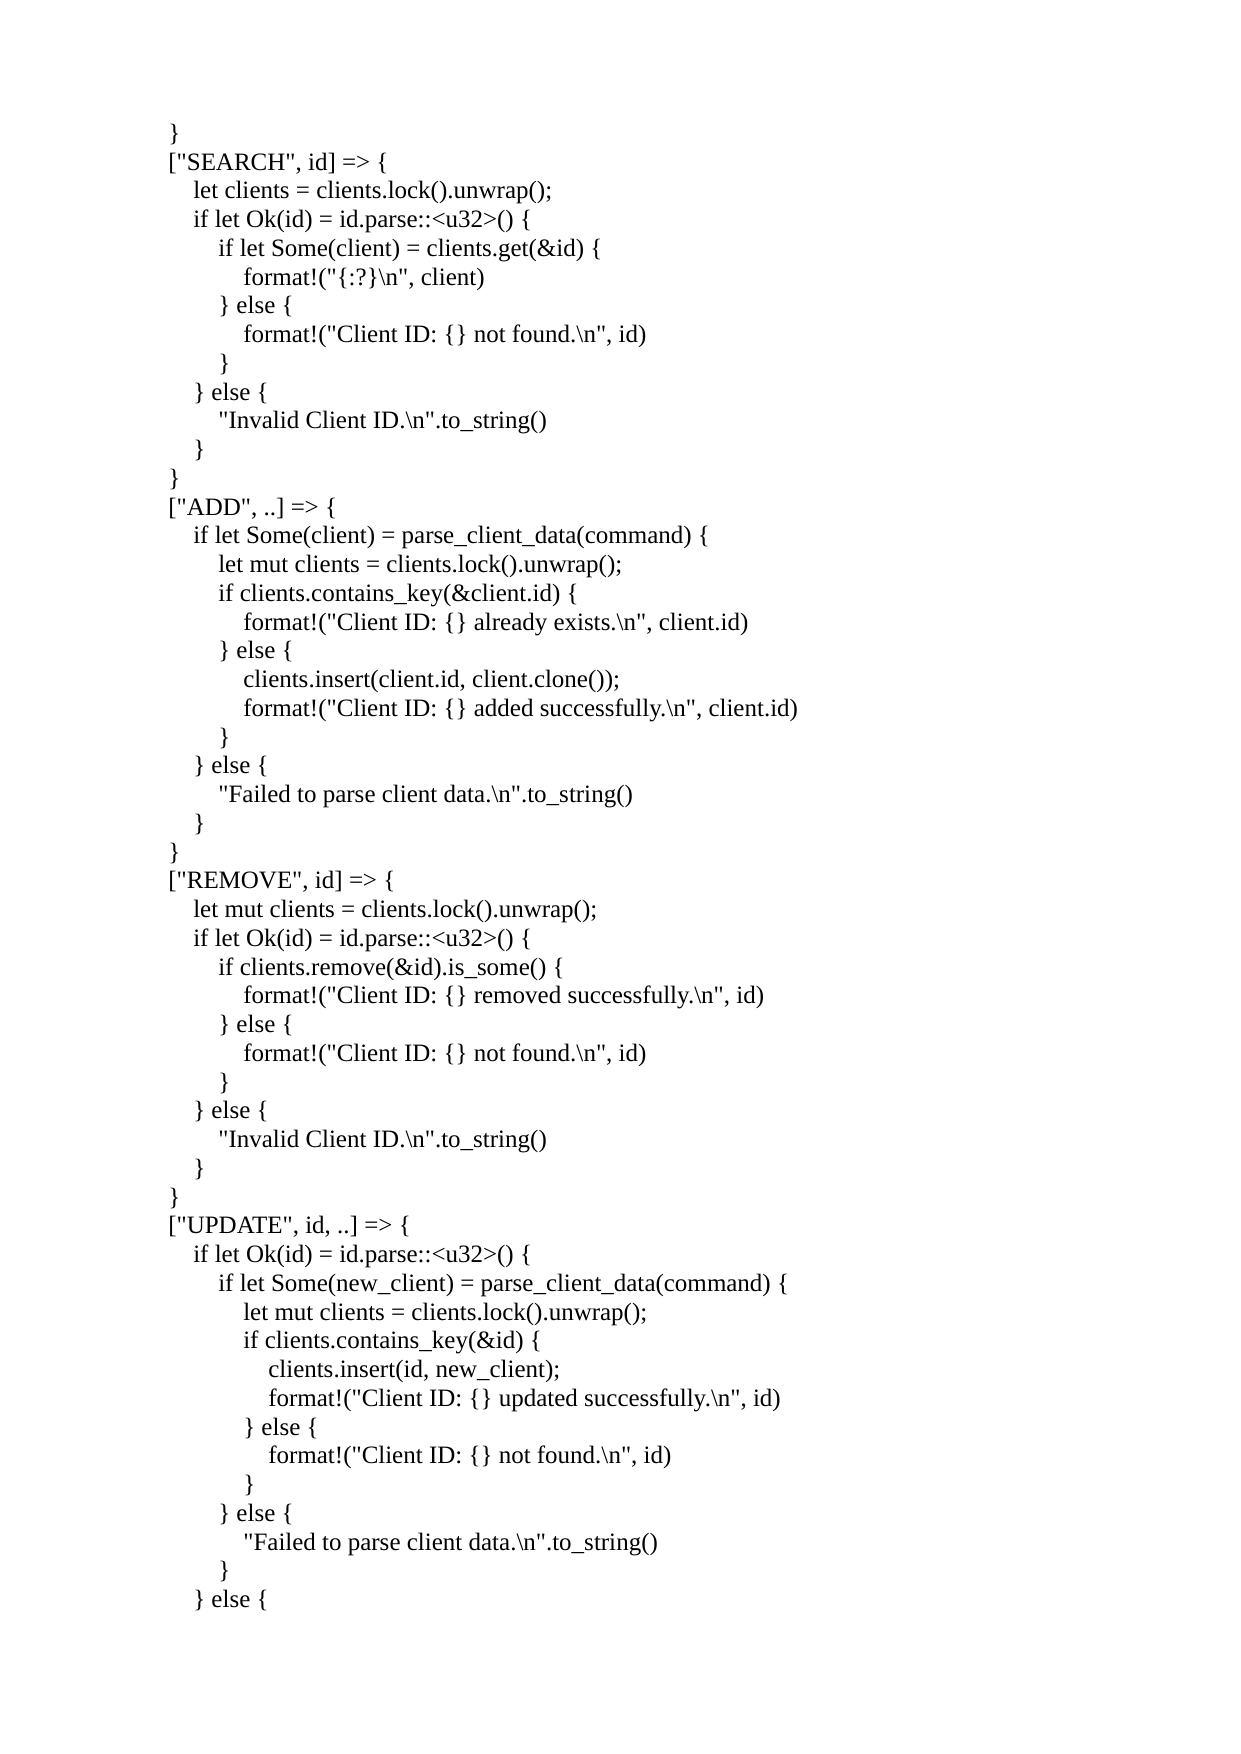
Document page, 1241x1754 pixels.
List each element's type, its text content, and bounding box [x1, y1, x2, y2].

text "Invalid Client ID.\n".to_string() [118, 1124, 1122, 1153]
text } [118, 837, 1122, 866]
text ["SEARCH", id] => { [118, 147, 1122, 176]
text clients.insert(id, new_client); [118, 1354, 1122, 1383]
text format!("Client ID: {} already exists.\n", client.id) [118, 607, 1122, 636]
text if let Ok(id) = id.parse::<u32>() { [118, 1239, 1122, 1268]
text } [118, 434, 1122, 463]
text if clients.contains_key(&client.id) { [118, 578, 1122, 607]
text "Invalid Client ID.\n".to_string() [118, 406, 1122, 434]
text } else { [118, 1498, 1122, 1527]
text } [118, 1067, 1122, 1096]
text } [118, 118, 1122, 147]
text } [118, 1153, 1122, 1182]
text } else { [118, 291, 1122, 319]
text let mut clients = clients.lock().unwrap(); [118, 1297, 1122, 1326]
text } [118, 722, 1122, 751]
text "Failed to parse client data.\n".to_string() [118, 779, 1122, 808]
text if let Ok(id) = id.parse::<u32>() { [118, 923, 1122, 952]
text format!("Client ID: {} not found.\n", id) [118, 1038, 1122, 1067]
text format!("Client ID: {} added successfully.\n", client.id) [118, 693, 1122, 722]
text } [118, 1556, 1122, 1584]
text if clients.contains_key(&id) { [118, 1326, 1122, 1354]
text format!("{:?}\n", client) [118, 262, 1122, 291]
text } else { [118, 1009, 1122, 1038]
text } [118, 348, 1122, 377]
text clients.insert(client.id, client.clone()); [118, 664, 1122, 693]
text } else { [118, 1096, 1122, 1124]
text format!("Client ID: {} not found.\n", id) [118, 319, 1122, 348]
text } else { [118, 751, 1122, 779]
text format!("Client ID: {} updated successfully.\n", id) [118, 1383, 1122, 1412]
text } else { [118, 636, 1122, 664]
text let mut clients = clients.lock().unwrap(); [118, 894, 1122, 923]
text if let Some(client) = clients.get(&id) { [118, 233, 1122, 262]
text } else { [118, 1584, 1122, 1613]
text } else { [118, 1412, 1122, 1441]
text format!("Client ID: {} removed successfully.\n", id) [118, 981, 1122, 1009]
text "Failed to parse client data.\n".to_string() [118, 1527, 1122, 1556]
text } [118, 1182, 1122, 1211]
text ["REMOVE", id] => { [118, 866, 1122, 894]
text if clients.remove(&id).is_some() { [118, 952, 1122, 981]
text } [118, 808, 1122, 837]
text let clients = clients.lock().unwrap(); [118, 176, 1122, 204]
text format!("Client ID: {} not found.\n", id) [118, 1441, 1122, 1469]
text } [118, 1469, 1122, 1498]
text } else { [118, 377, 1122, 406]
text if let Some(client) = parse_client_data(command) { [118, 521, 1122, 549]
text } [118, 463, 1122, 492]
text let mut clients = clients.lock().unwrap(); [118, 549, 1122, 578]
text if let Ok(id) = id.parse::<u32>() { [118, 204, 1122, 233]
text ["UPDATE", id, ..] => { [118, 1211, 1122, 1239]
text if let Some(new_client) = parse_client_data(command) { [118, 1268, 1122, 1297]
text ["ADD", ..] => { [118, 492, 1122, 521]
